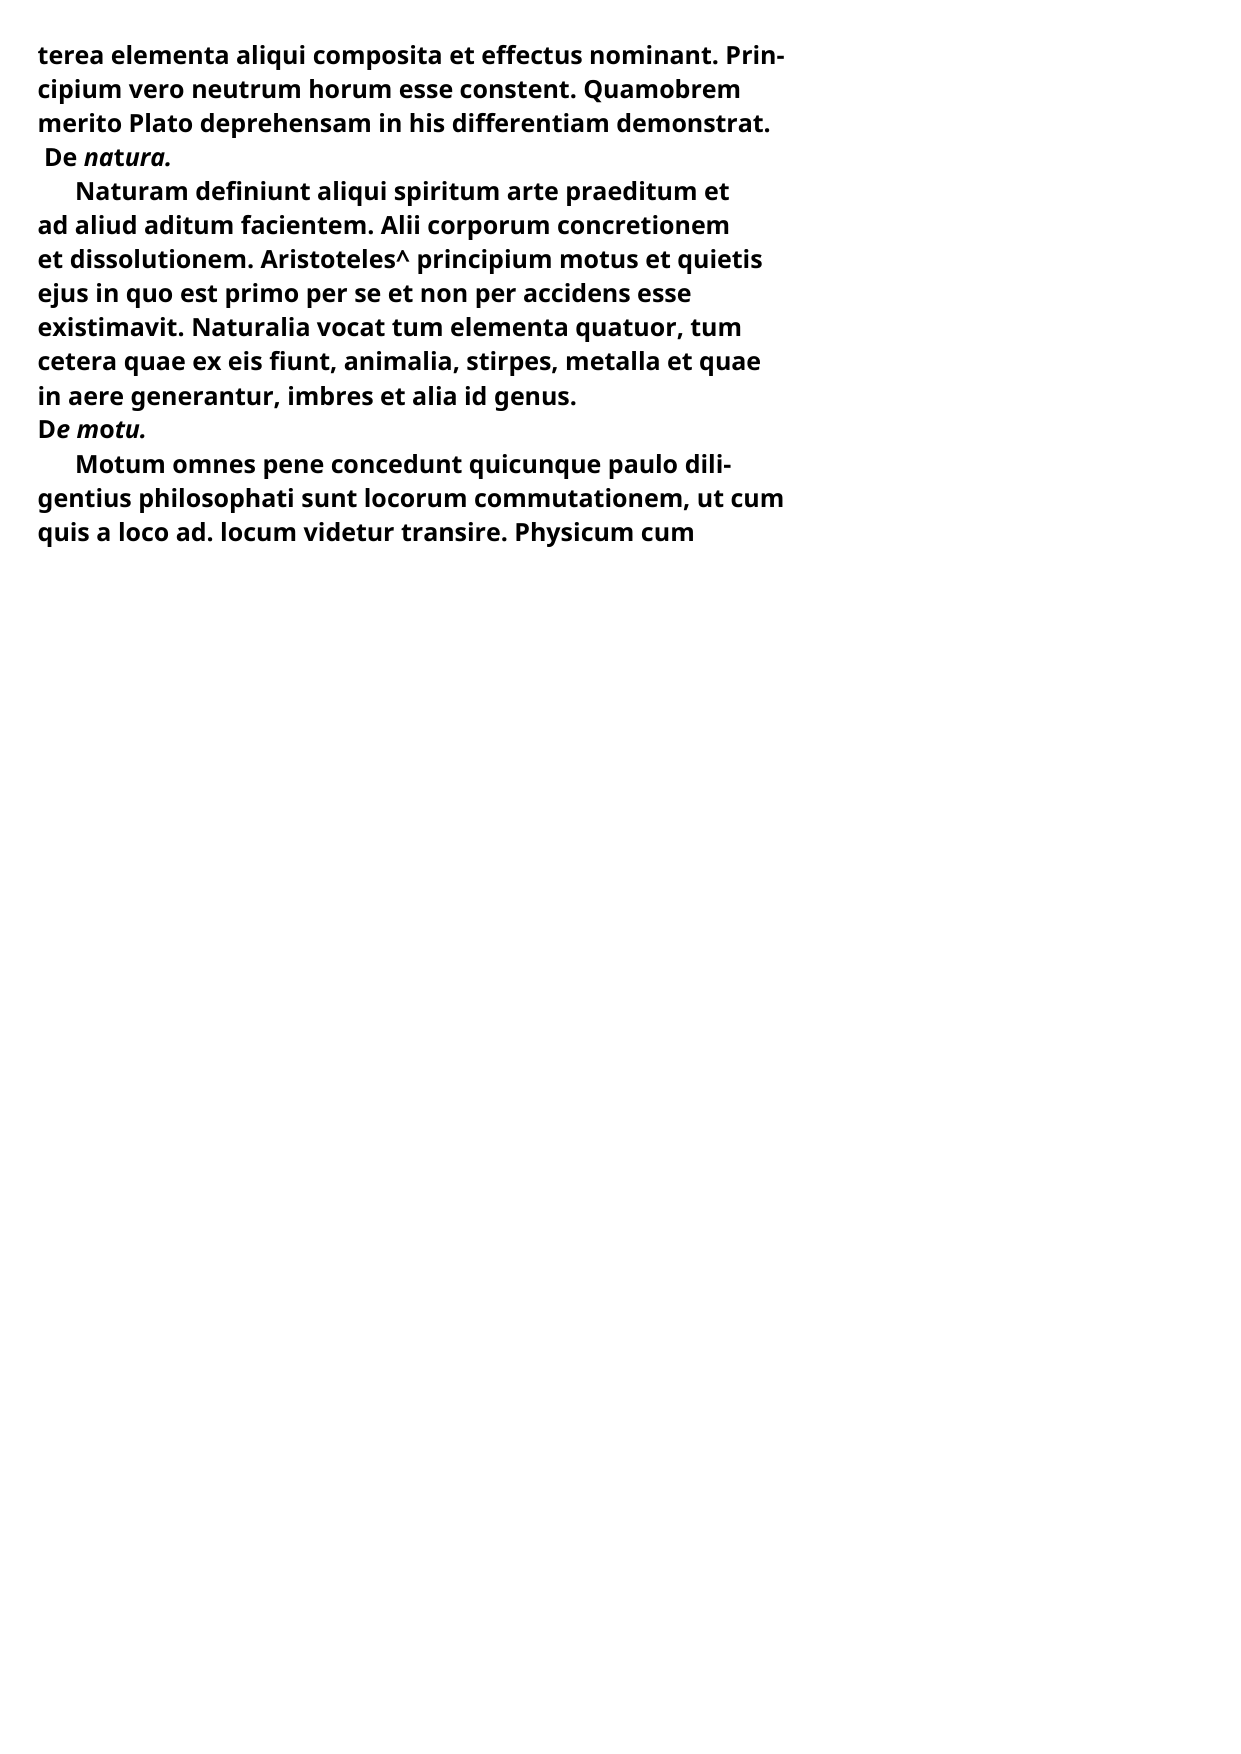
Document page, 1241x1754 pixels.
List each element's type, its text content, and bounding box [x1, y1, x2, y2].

text Motum omnes pene concedunt quicunque paulo dili- gentius philosophati sunt locorum commutationem, ut cum quis a loco ad. locum videtur transire. Physicum cum [37, 446, 1203, 548]
text Naturam definiunt aliqui spiritum arte praeditum et ad aliud aditum facientem. Alii corporum concretionem et dissolutionem. Aristoteles^ principium motus et quietis ejus in quo est primo per se et non per accidens esse existimavit. Naturalia vocat tum elementa quatuor, tum cetera quae ex eis fiunt, animalia, stirpes, metalla et quae in aere generantur, imbres et alia id genus. [37, 174, 1203, 412]
text De natura. [37, 140, 1203, 174]
text terea elementa aliqui composita et effectus nominant. Prin- cipium vero neutrum horum esse constent. Quamobrem merito Plato deprehensam in his differentiam demonstrat. [37, 37, 1203, 140]
text De motu. [37, 412, 1203, 446]
